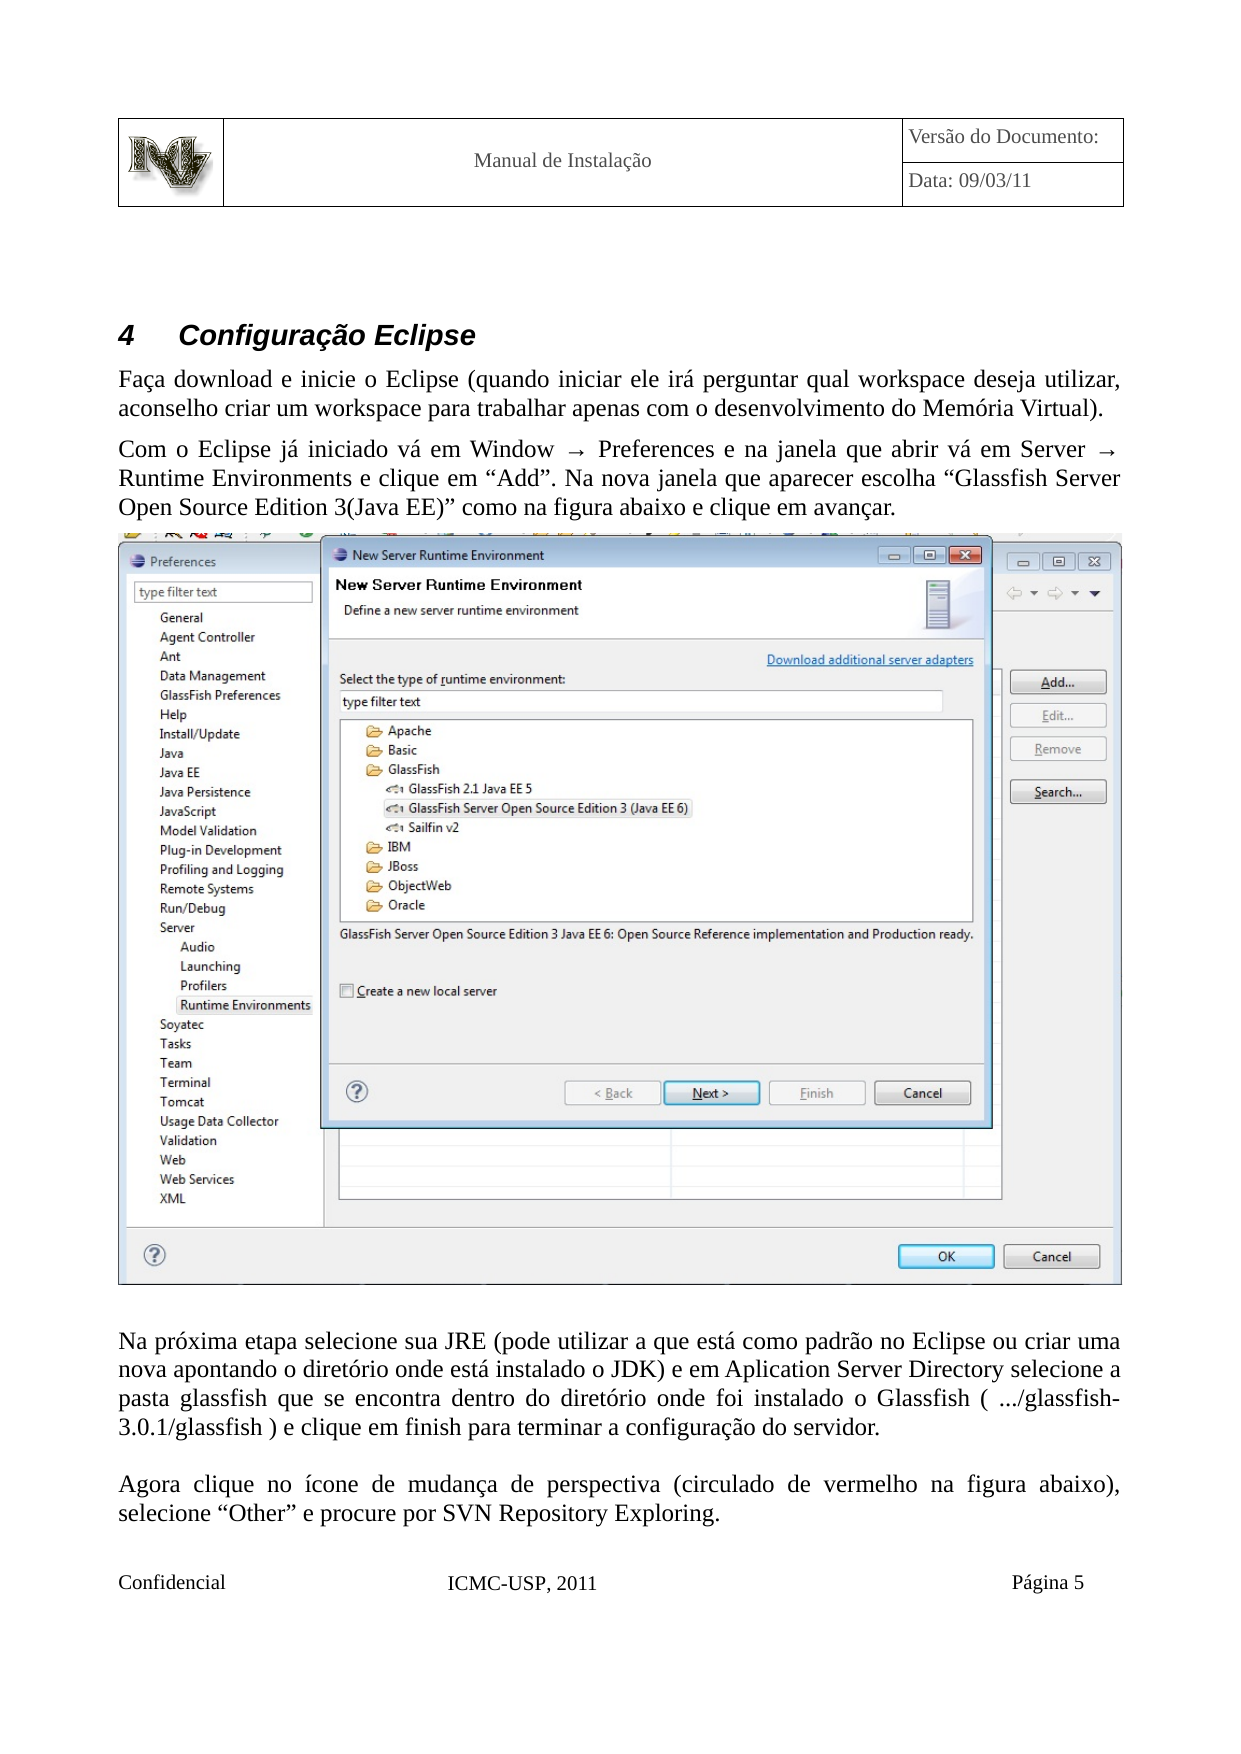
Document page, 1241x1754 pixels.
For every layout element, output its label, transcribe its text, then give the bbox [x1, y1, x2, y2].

picture [123, 125, 214, 200]
text Com o Eclipse já iniciado vá em Window → Preferences e na janela que abrir vá em Server → Runtime Environments e clique em “Add”. Na nova janela que aparecer escolha “Glassfish Server Open Source Edition 3(Java EE)” como na figura abaixo e clique em avançar. [118, 434, 1122, 521]
picture [118, 533, 1123, 1285]
text Na próxima etapa selecione sua JRE (pode utilizar a que está como padrão no Eclipse ou criar uma nova apontando o diretório onde está instalado o JDK) e em Aplication Server Directory selecione a pasta glassfish que se encontra dentro do diretório onde foi instalado o Glassfish ( .../glassfish-3.0.1/glassfish ) e clique em finish para terminar a configuração do servidor. [118, 1326, 1122, 1441]
text Agora clique no ícone de mudança de perspectiva (circulado de vermelho na figura abaixo), selecione “Other” e procure por SVN Repository Exploring. [118, 1469, 1122, 1527]
subtitle Configuração Eclipse [118, 318, 1122, 352]
text Faça download e inicie o Eclipse (quando iniciar ele irá perguntar qual workspace deseja utilizar, aconselho criar um workspace para trabalhar apenas com o desenvolvimento do Memória Virtual). [118, 364, 1122, 422]
